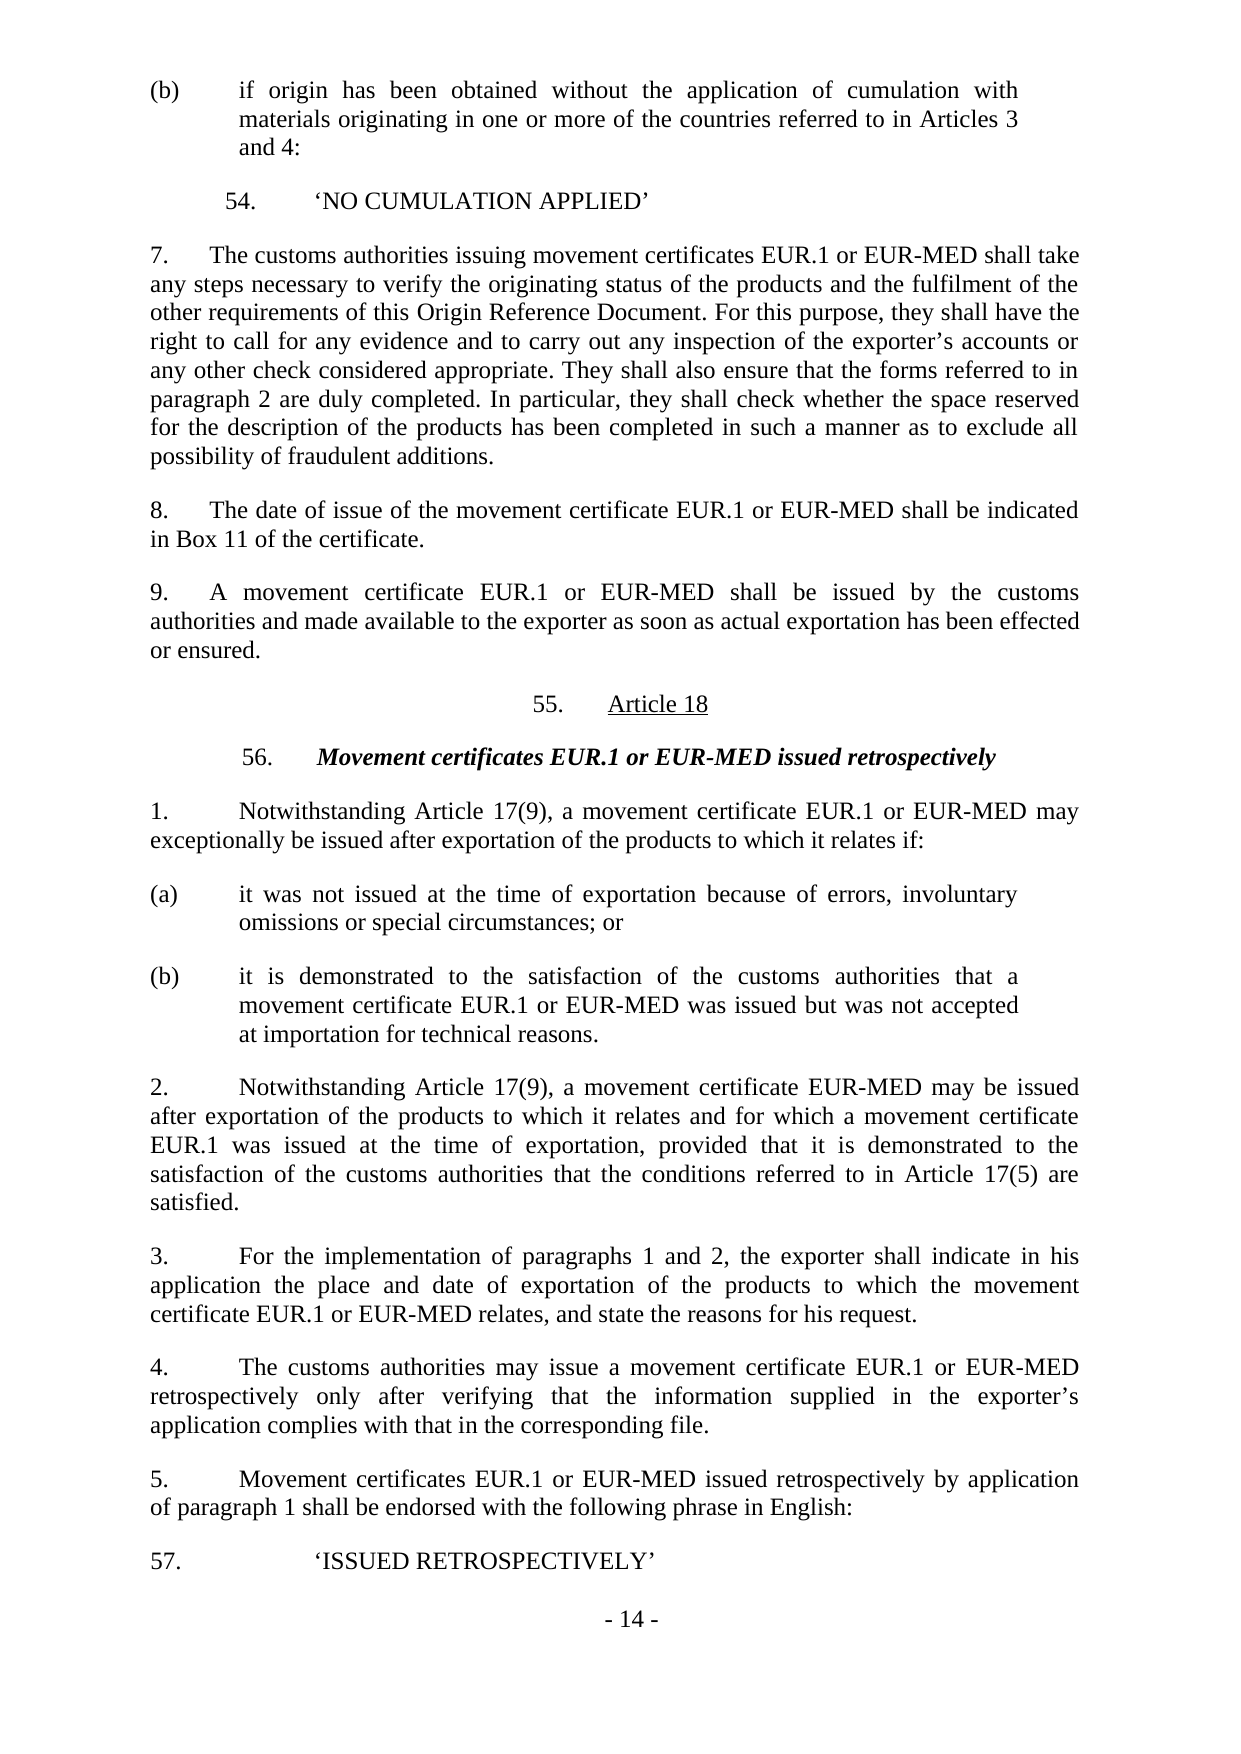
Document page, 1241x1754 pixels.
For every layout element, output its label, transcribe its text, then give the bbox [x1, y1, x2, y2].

list The customs authorities may issue a movement certificate EUR.1 or EUR-MED retrospectively only after verifying that the information supplied in the exporter’s application complies with that in the corresponding file. [150, 1352, 1080, 1439]
list The date of issue of the movement certificate EUR.1 or EUR-MED shall be indicated in Box 11 of the certificate. [150, 495, 1080, 552]
list Movement certificates EUR.1 or EUR-MED issued retrospectively by application of paragraph 1 shall be endorsed with the following phrase in English: [150, 1464, 1080, 1521]
list Notwithstanding Article 17(9), a movement certificate EUR-MED may be issued after exportation of the products to which it relates and for which a movement certificate EUR.1 was issued at the time of exportation, provided that it is demonstrated to the satisfaction of the customs authorities that the conditions referred to in Article 17(5) are satisfied. [150, 1072, 1080, 1216]
list it was not issued at the time of exportation because of errors, involuntary omissions or special circumstances; or [150, 879, 1019, 936]
subtitle ‘NO CUMULATION APPLIED’ [225, 186, 1090, 215]
subtitle ‘ISSUED RETROSPECTIVELY’ [150, 1546, 1090, 1575]
list The customs authorities issuing movement certificates EUR.1 or EUR-MED shall take any steps necessary to verify the originating status of the products and the fulfilment of the other requirements of this Origin Reference Document. For this purpose, they shall have the right to call for any evidence and to carry out any inspection of the exporter’s accounts or any other check considered appropriate. They shall also ensure that the forms referred to in paragraph 2 are duly completed. In particular, they shall check whether the space reserved for the description of the products has been completed in such a manner as to exclude all possibility of fraudulent additions. [150, 240, 1080, 470]
list it is demonstrated to the satisfaction of the customs authorities that a movement certificate EUR.1 or EUR-MED was issued but was not accepted at importation for technical reasons. [150, 961, 1019, 1047]
list A movement certificate EUR.1 or EUR-MED shall be issued by the customs authorities and made available to the exporter as soon as actual exportation has been effected or ensured. [150, 577, 1080, 664]
subtitle Movement certificates EUR.1 or EUR-MED issued retrospectively [150, 742, 1090, 771]
subtitle Article 18 [150, 689, 1090, 717]
list For the implementation of paragraphs 1 and 2, the exporter shall indicate in his application the place and date of exportation of the products to which the movement certificate EUR.1 or EUR-MED relates, and state the reasons for his request. [150, 1241, 1080, 1327]
list if origin has been obtained without the application of cumulation with materials originating in one or more of the countries referred to in Articles 3 and 4: [150, 75, 1019, 161]
list Notwithstanding Article 17(9), a movement certificate EUR.1 or EUR-MED may exceptionally be issued after exportation of the products to which it relates if: [150, 796, 1080, 854]
